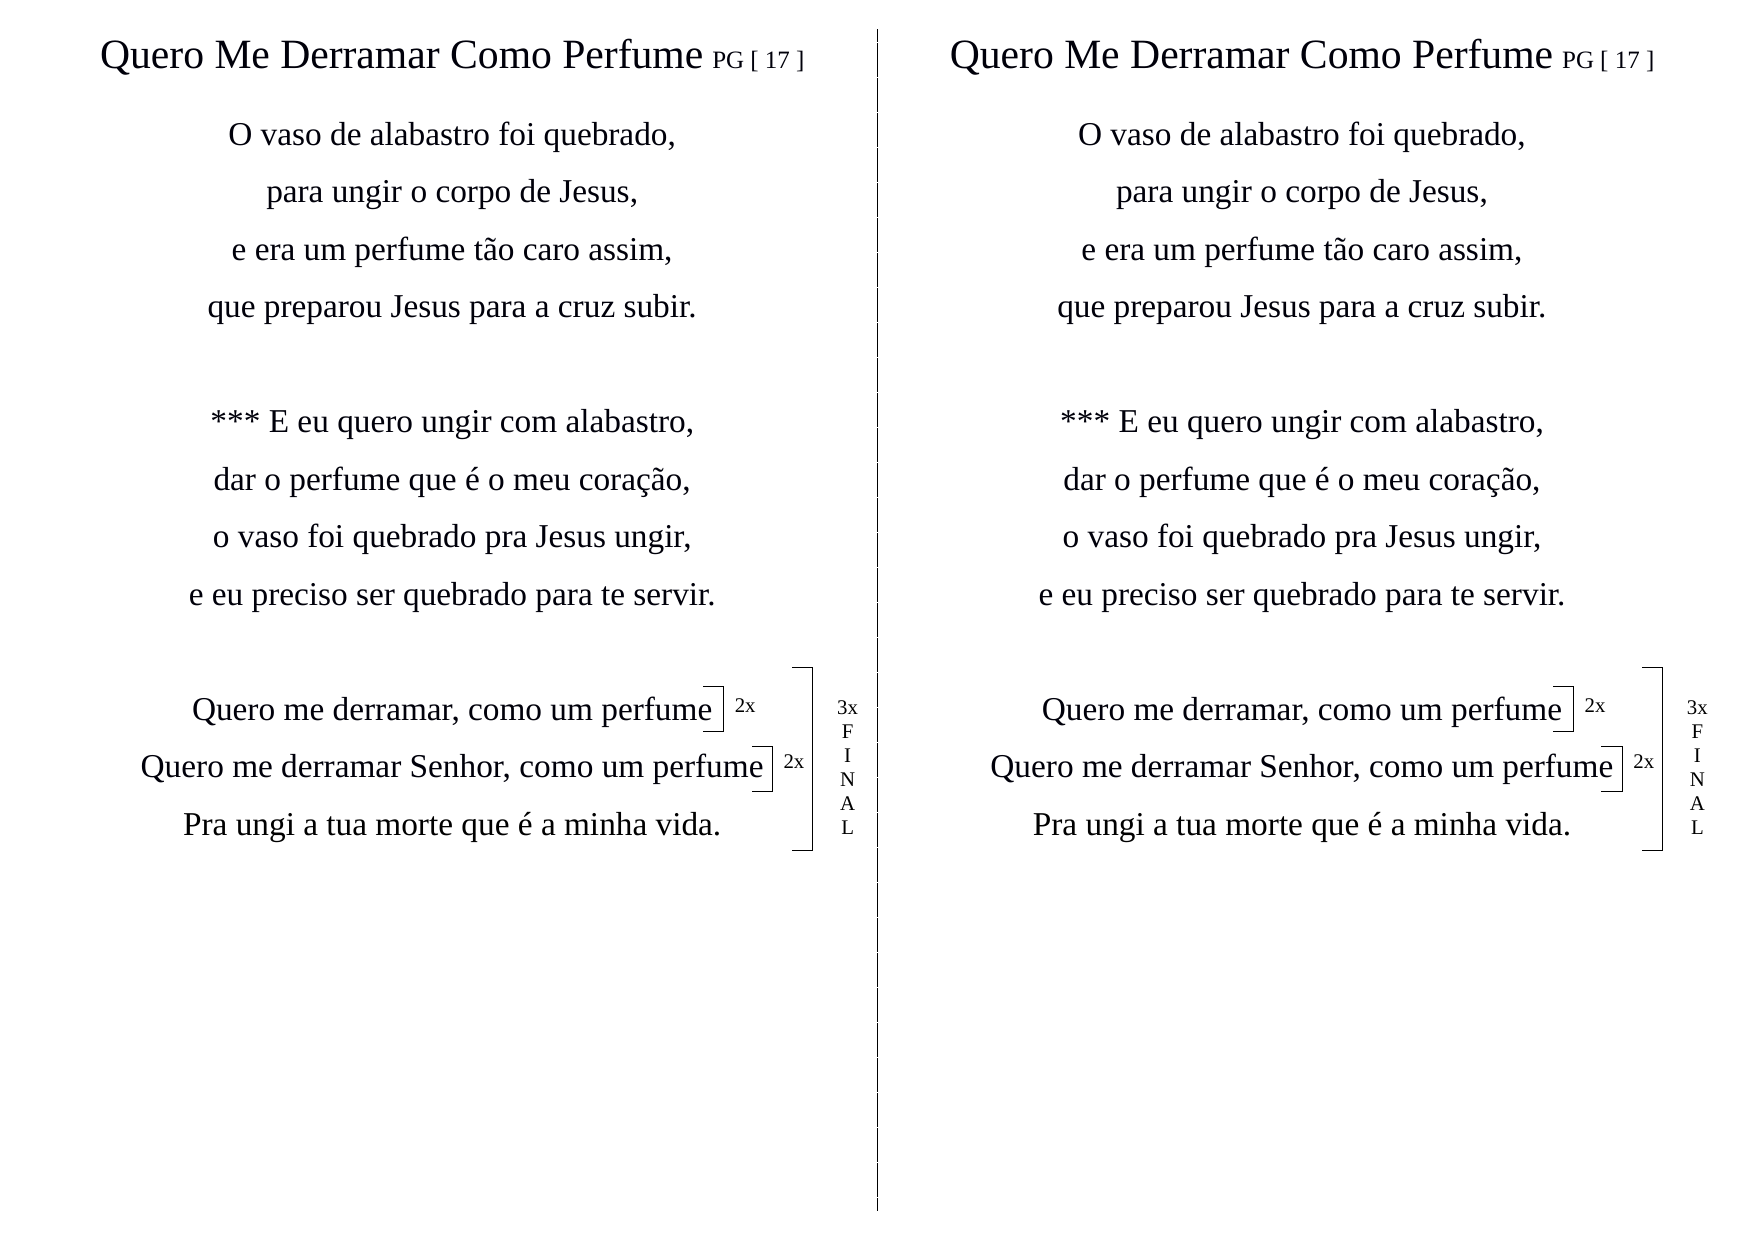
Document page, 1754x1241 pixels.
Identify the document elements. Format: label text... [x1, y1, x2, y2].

text Quero me derramar Senhor, como um perfume [1623, 746, 1662, 784]
text *** E eu quero ungir com alabastro, [29, 401, 875, 439]
text Quero Me Derramar Como Perfume PG [ 17 ] [29, 29, 875, 77]
text Quero me derramar Senhor, como um perfume [813, 746, 875, 784]
text que preparou Jesus para a cruz subir. [879, 286, 1724, 324]
text Quero me derramar, como um perfume [724, 689, 812, 727]
text Pra ungi a tua morte que é a minha vida. [29, 804, 812, 842]
text Quero me derramar, como um perfume [1574, 689, 1662, 727]
text e era um perfume tão caro assim, [29, 229, 875, 267]
text o vaso foi quebrado pra Jesus ungir, [879, 516, 1724, 554]
text dar o perfume que é o meu coração, [29, 459, 875, 497]
text que preparou Jesus para a cruz subir. [29, 286, 875, 324]
text Quero me derramar, como um perfume [879, 689, 1573, 727]
text O vaso de alabastro foi quebrado, [879, 114, 1724, 152]
text para ungir o corpo de Jesus, [879, 171, 1724, 209]
text Quero me derramar, como um perfume [29, 689, 723, 727]
text o vaso foi quebrado pra Jesus ungir, [29, 516, 875, 554]
text O vaso de alabastro foi quebrado, [29, 114, 875, 152]
text Quero me derramar Senhor, como um perfume [879, 746, 1622, 784]
text dar o perfume que é o meu coração, [879, 459, 1724, 497]
text Quero me derramar, como um perfume [1663, 689, 1724, 727]
text *** E eu quero ungir com alabastro, [879, 401, 1724, 439]
text Quero me derramar Senhor, como um perfume [29, 746, 772, 784]
text para ungir o corpo de Jesus, [29, 171, 875, 209]
text Quero me derramar, como um perfume [813, 689, 875, 727]
text Quero me derramar Senhor, como um perfume [1663, 746, 1724, 784]
text Quero Me Derramar Como Perfume PG [ 17 ] [879, 29, 1724, 77]
text e eu preciso ser quebrado para te servir. [879, 574, 1724, 612]
text Pra ungi a tua morte que é a minha vida. [813, 804, 875, 842]
text Quero me derramar Senhor, como um perfume [773, 746, 812, 784]
text Pra ungi a tua morte que é a minha vida. [879, 804, 1662, 842]
text e eu preciso ser quebrado para te servir. [29, 574, 875, 612]
text Pra ungi a tua morte que é a minha vida. [1663, 804, 1724, 842]
text e era um perfume tão caro assim, [879, 229, 1724, 267]
